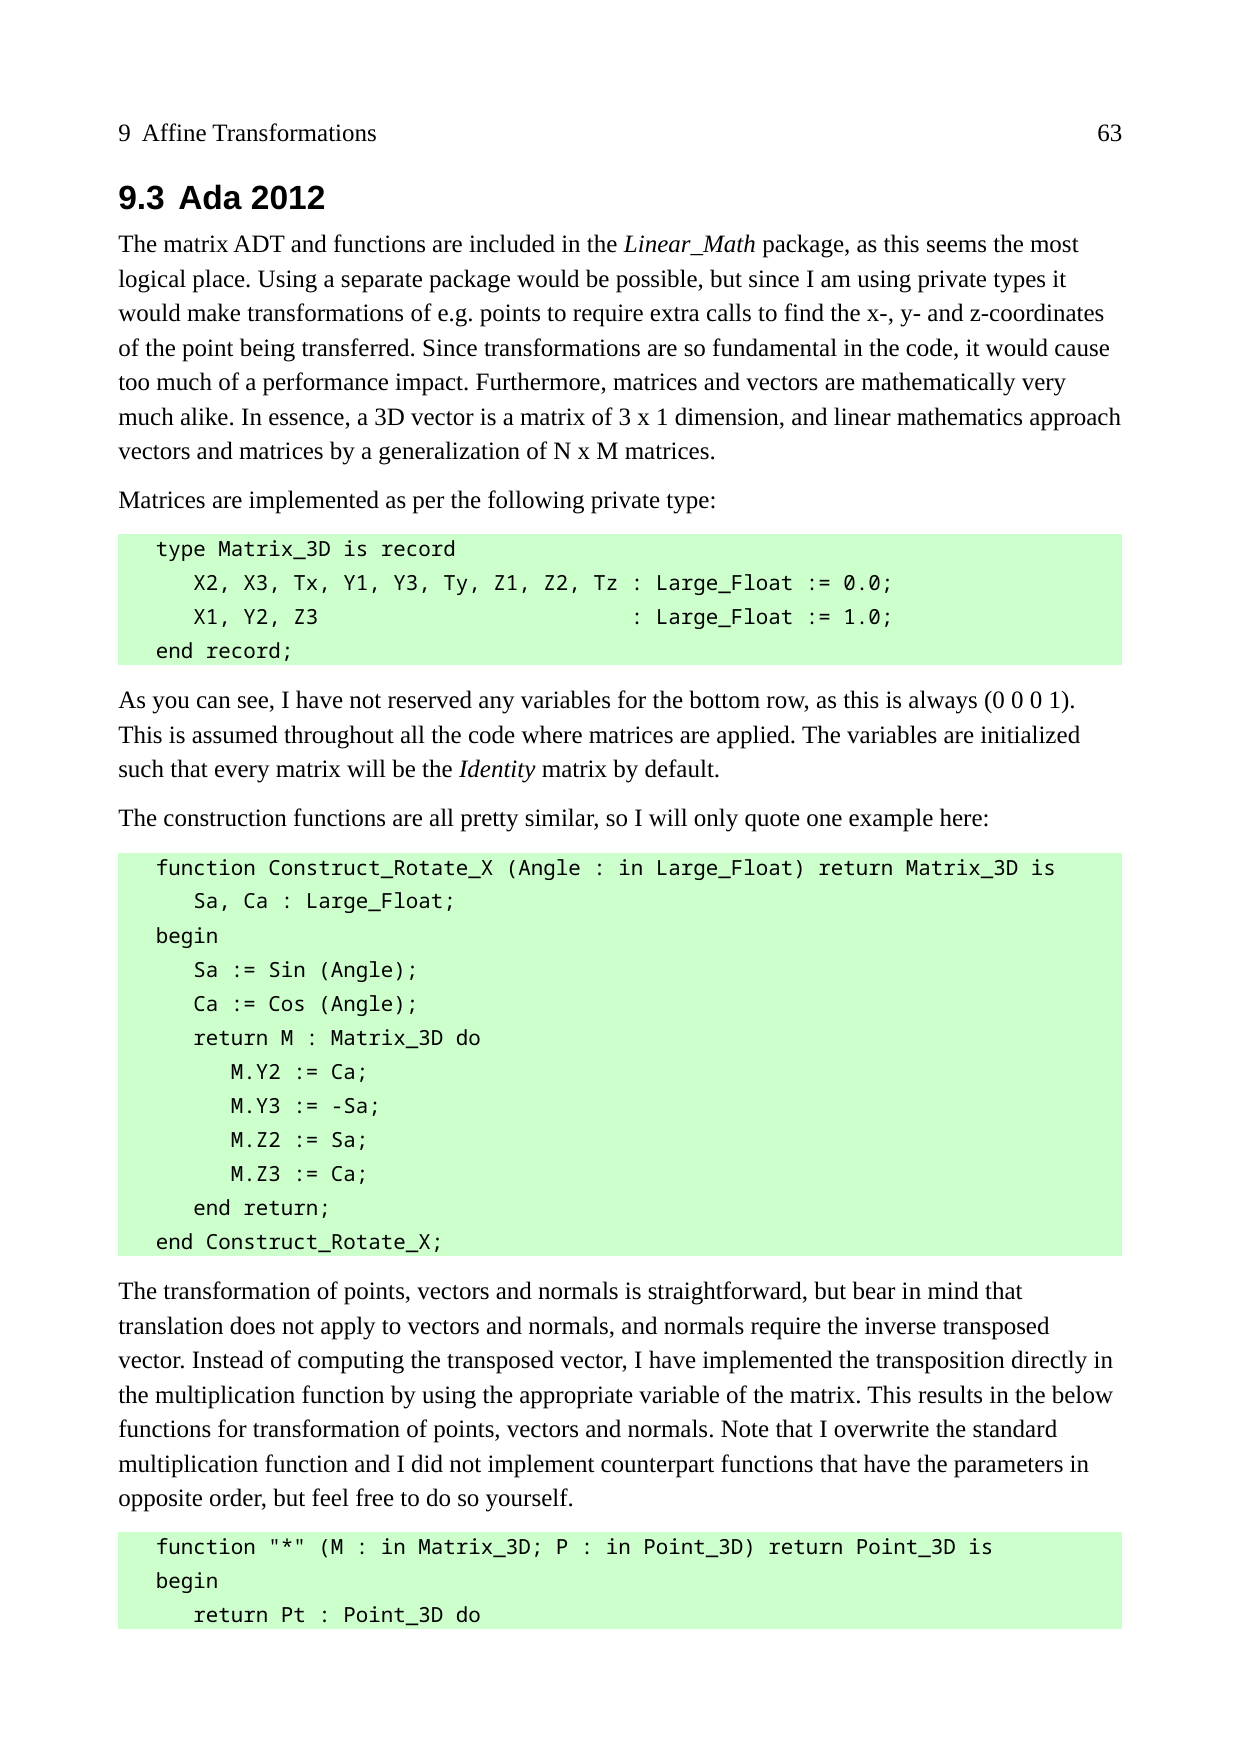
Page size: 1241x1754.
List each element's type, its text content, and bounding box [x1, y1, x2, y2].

text As you can see, I have not reserved any variables for the bottom row, as this is always (0 0 0 1). This is assumed throughout all the code where matrices are applied. The variables are initialized such that every matrix will be the Identity matrix by default. [118, 686, 1122, 783]
text begin [118, 1566, 1122, 1595]
subtitle Ada 2012 [118, 178, 1122, 217]
text M.Z3 := Ca; [118, 1159, 1122, 1188]
text Sa := Sin (Angle); [118, 955, 1122, 983]
text Matrices are implemented as per the following private type: [118, 485, 1122, 514]
text M.Y3 := -Sa; [118, 1091, 1122, 1119]
text X2, X3, Tx, Y1, Y3, Ty, Z1, Z2, Tz : Large_Float := 0.0; [118, 568, 1122, 597]
text end record; [118, 636, 1122, 665]
text begin [118, 921, 1122, 949]
text M.Z2 := Sa; [118, 1125, 1122, 1153]
text M.Y2 := Ca; [118, 1057, 1122, 1085]
text return Pt : Point_3D do [118, 1600, 1122, 1629]
text type Matrix_3D is record [118, 534, 1122, 563]
text return M : Matrix_3D do [118, 1023, 1122, 1051]
text Sa, Ca : Large_Float; [118, 887, 1122, 915]
text function "*" (M : in Matrix_3D; P : in Point_3D) return Point_3D is [118, 1532, 1122, 1561]
text The construction functions are all pretty similar, so I will only quote one example here: [118, 803, 1122, 832]
text function Construct_Rotate_X (Angle : in Large_Float) return Matrix_3D is [118, 853, 1122, 881]
text Ca := Cos (Angle); [118, 989, 1122, 1017]
text end return; [118, 1193, 1122, 1222]
text The matrix ADT and functions are included in the Linear_Math package, as this seems the most logical place. Using a separate package would be possible, but since I am using private types it would make transformations of e.g. points to require extra calls to find the x-, y- and z-coordinates of the point being transferred. Since transformations are so fundamental in the code, it would cause too much of a performance impact. Furthermore, matrices and vectors are mathematically very much alike. In essence, a 3D vector is a matrix of 3 x 1 dimension, and linear mathematics approach vectors and matrices by a generalization of N x M matrices. [118, 229, 1122, 465]
text end Construct_Rotate_X; [118, 1227, 1122, 1256]
text X1, Y2, Z3 : Large_Float := 1.0; [118, 602, 1122, 631]
text The transformation of points, vectors and normals is straightforward, but bear in mind that translation does not apply to vectors and normals, and normals require the inverse transposed vector. Instead of computing the transposed vector, I have implemented the transposition directly in the multiplication function by using the appropriate variable of the matrix. This results in the below functions for transformation of points, vectors and normals. Note that I overwrite the standard multiplication function and I did not implement counterpart functions that have the parameters in opposite order, but feel free to do so yourself. [118, 1276, 1122, 1512]
